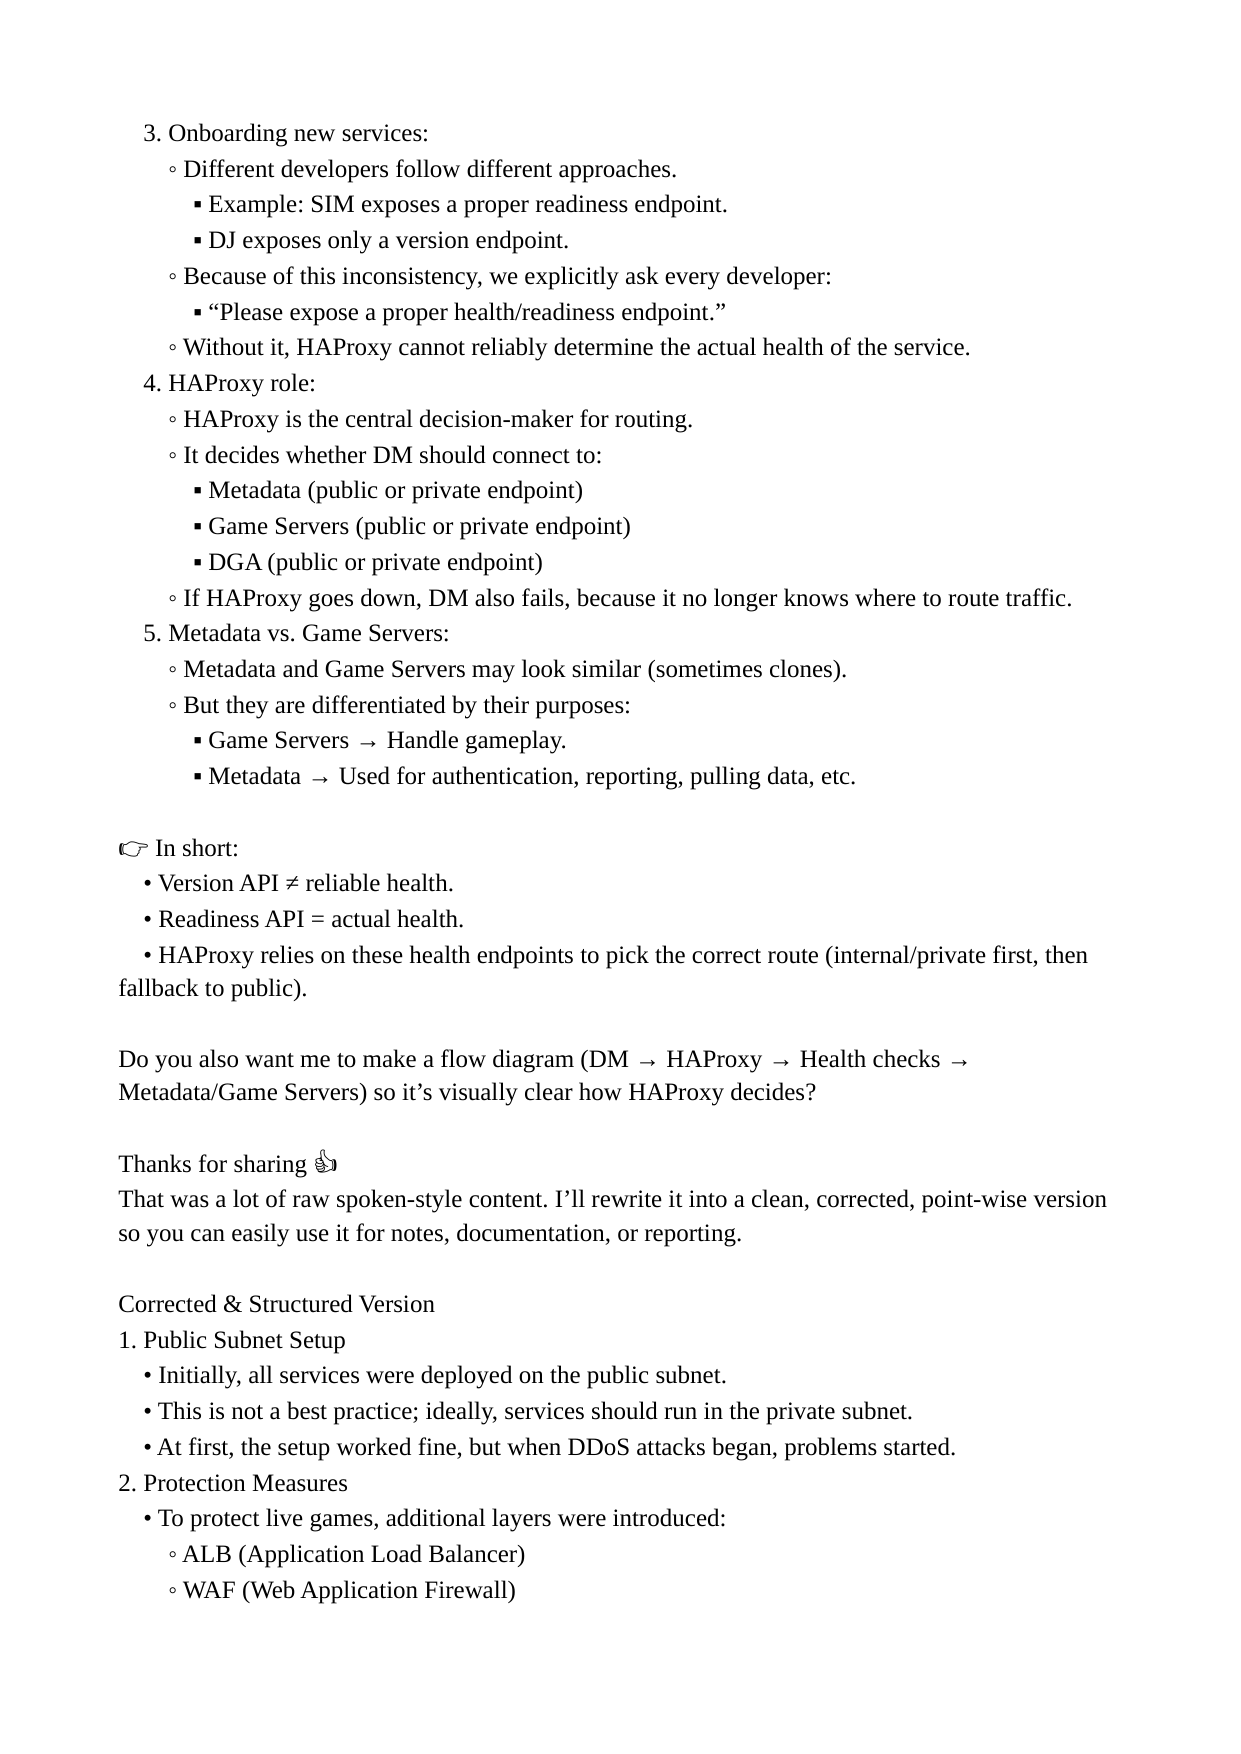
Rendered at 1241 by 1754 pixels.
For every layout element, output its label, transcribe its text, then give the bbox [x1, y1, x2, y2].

text • Readiness API = actual health. [118, 904, 1122, 933]
text ◦ Different developers follow different approaches. [118, 154, 1122, 183]
text ◦ ALB (Application Load Balancer) [118, 1539, 1122, 1568]
text ◦ Without it, HAProxy cannot reliably determine the actual health of the service. [118, 332, 1122, 361]
text ▪ Metadata → Used for authentication, reporting, pulling data, etc. [118, 761, 1122, 790]
text • Initially, all services were deployed on the public subnet. [118, 1361, 1122, 1389]
text ▪ “Please expose a proper health/readiness endpoint.” [118, 297, 1122, 326]
text ▪ Game Servers (public or private endpoint) [118, 511, 1122, 540]
text ▪ Metadata (public or private endpoint) [118, 475, 1122, 504]
text ◦ But they are differentiated by their purposes: [118, 690, 1122, 718]
text • At first, the setup worked fine, but when DDoS attacks began, problems started. [118, 1432, 1122, 1461]
text 👉 In short: [118, 833, 1122, 861]
text • Version API ≠ reliable health. [118, 868, 1122, 897]
text Corrected & Structured Version [118, 1289, 1122, 1318]
text 2. Protection Measures [118, 1468, 1122, 1496]
text ◦ HAProxy is the central decision-maker for routing. [118, 404, 1122, 433]
text ◦ Because of this inconsistency, we explicitly ask every developer: [118, 261, 1122, 290]
text Thanks for sharing 👍 [118, 1149, 1122, 1178]
text ◦ WAF (Web Application Firewall) [118, 1575, 1122, 1604]
text ▪ Example: SIM exposes a proper readiness endpoint. [118, 189, 1122, 218]
text ▪ DGA (public or private endpoint) [118, 547, 1122, 576]
text ▪ DJ exposes only a version endpoint. [118, 225, 1122, 254]
text Do you also want me to make a flow diagram (DM → HAProxy → Health checks → Metadata/Game Servers) so it’s visually clear how HAProxy decides? [118, 1044, 1122, 1106]
text ◦ If HAProxy goes down, DM also fails, because it no longer knows where to route traffic. [118, 583, 1122, 611]
text ◦ It decides whether DM should connect to: [118, 440, 1122, 468]
text 3. Onboarding new services: [118, 118, 1122, 147]
text • HAProxy relies on these health endpoints to pick the correct route (internal/private first, then fallback to public). [118, 940, 1122, 1002]
text • This is not a best practice; ideally, services should run in the private subnet. [118, 1396, 1122, 1425]
text That was a lot of raw spoken-style content. I’ll rewrite it into a clean, corrected, point-wise version so you can easily use it for notes, documentation, or reporting. [118, 1184, 1122, 1246]
text 1. Public Subnet Setup [118, 1325, 1122, 1353]
text 4. HAProxy role: [118, 368, 1122, 397]
text ▪ Game Servers → Handle gameplay. [118, 726, 1122, 754]
text 5. Metadata vs. Game Servers: [118, 618, 1122, 647]
text ◦ Metadata and Game Servers may look similar (sometimes clones). [118, 654, 1122, 683]
text • To protect live games, additional layers were introduced: [118, 1503, 1122, 1532]
